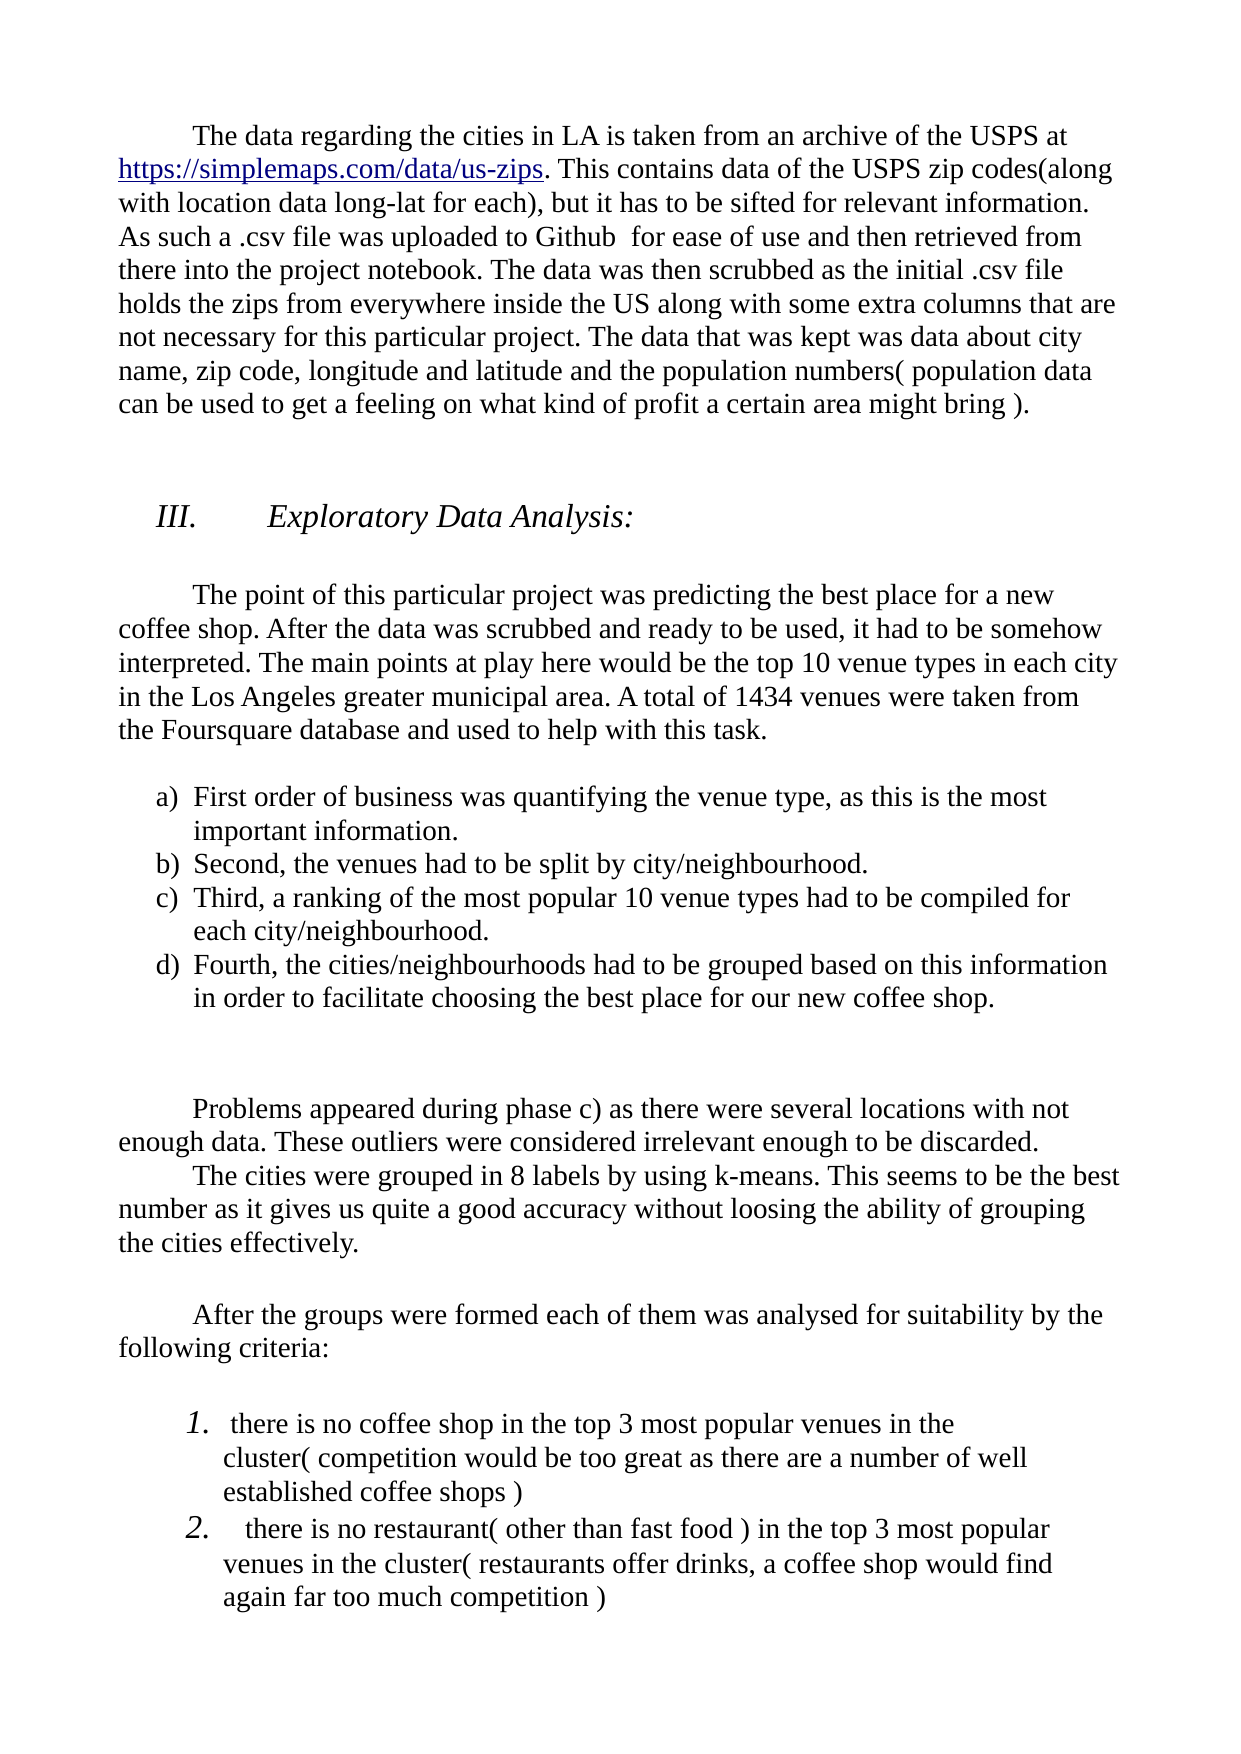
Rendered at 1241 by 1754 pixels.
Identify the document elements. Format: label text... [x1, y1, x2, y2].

list Fourth, the cities/neighbourhoods had to be grouped based on this information in order to facilitate choosing the best place for our new coffee shop. [156, 947, 1122, 1014]
text The cities were grouped in 8 labels by using k-means. This seems to be the best number as it gives us quite a good accuracy without loosing the ability of grouping the cities effectively. [118, 1158, 1122, 1258]
list there is no coffee shop in the top 3 most popular venues in the cluster( competition would be too great as there are a number of well established coffee shops ) [185, 1402, 1122, 1508]
text After the groups were formed each of them was analysed for suitability by the following criteria: [118, 1297, 1122, 1364]
list Exploratory Data Analysis: [156, 497, 1122, 535]
list Second, the venues had to be split by city/neighbourhood. [156, 846, 1122, 880]
list First order of business was quantifying the venue type, as this is the most important information. [156, 779, 1122, 846]
list Third, a ranking of the most popular 10 venue types had to be compiled for each city/neighbourhood. [156, 880, 1122, 947]
list there is no restaurant( other than fast food ) in the top 3 most popular venues in the cluster( restaurants offer drinks, a coffee shop would find again far too much competition ) [185, 1508, 1122, 1613]
text The data regarding the cities in LA is taken from an archive of the USPS at https://simplemaps.com/data/us-zips. This contains data of the USPS zip codes(along with location data long-lat for each), but it has to be sifted for relevant information. As such a .csv file was uploaded to Github for ease of use and then retrieved from there into the project notebook. The data was then scrubbed as the initial .csv file holds the zips from everywhere inside the US along with some extra columns that are not necessary for this particular project. The data that was kept was data about city name, zip code, longitude and latitude and the population numbers( population data can be used to get a feeling on what kind of profit a certain area might bring ). [118, 118, 1122, 420]
text The point of this particular project was predicting the best place for a new coffee shop. After the data was scrubbed and ready to be used, it had to be somehow interpreted. The main points at play here would be the top 10 venue types in each city in the Los Angeles greater municipal area. A total of 1434 venues were taken from the Foursquare database and used to help with this task. [118, 573, 1122, 746]
text Problems appeared during phase c) as there were several locations with not enough data. These outliers were considered irrelevant enough to be discarded. [118, 1091, 1122, 1158]
